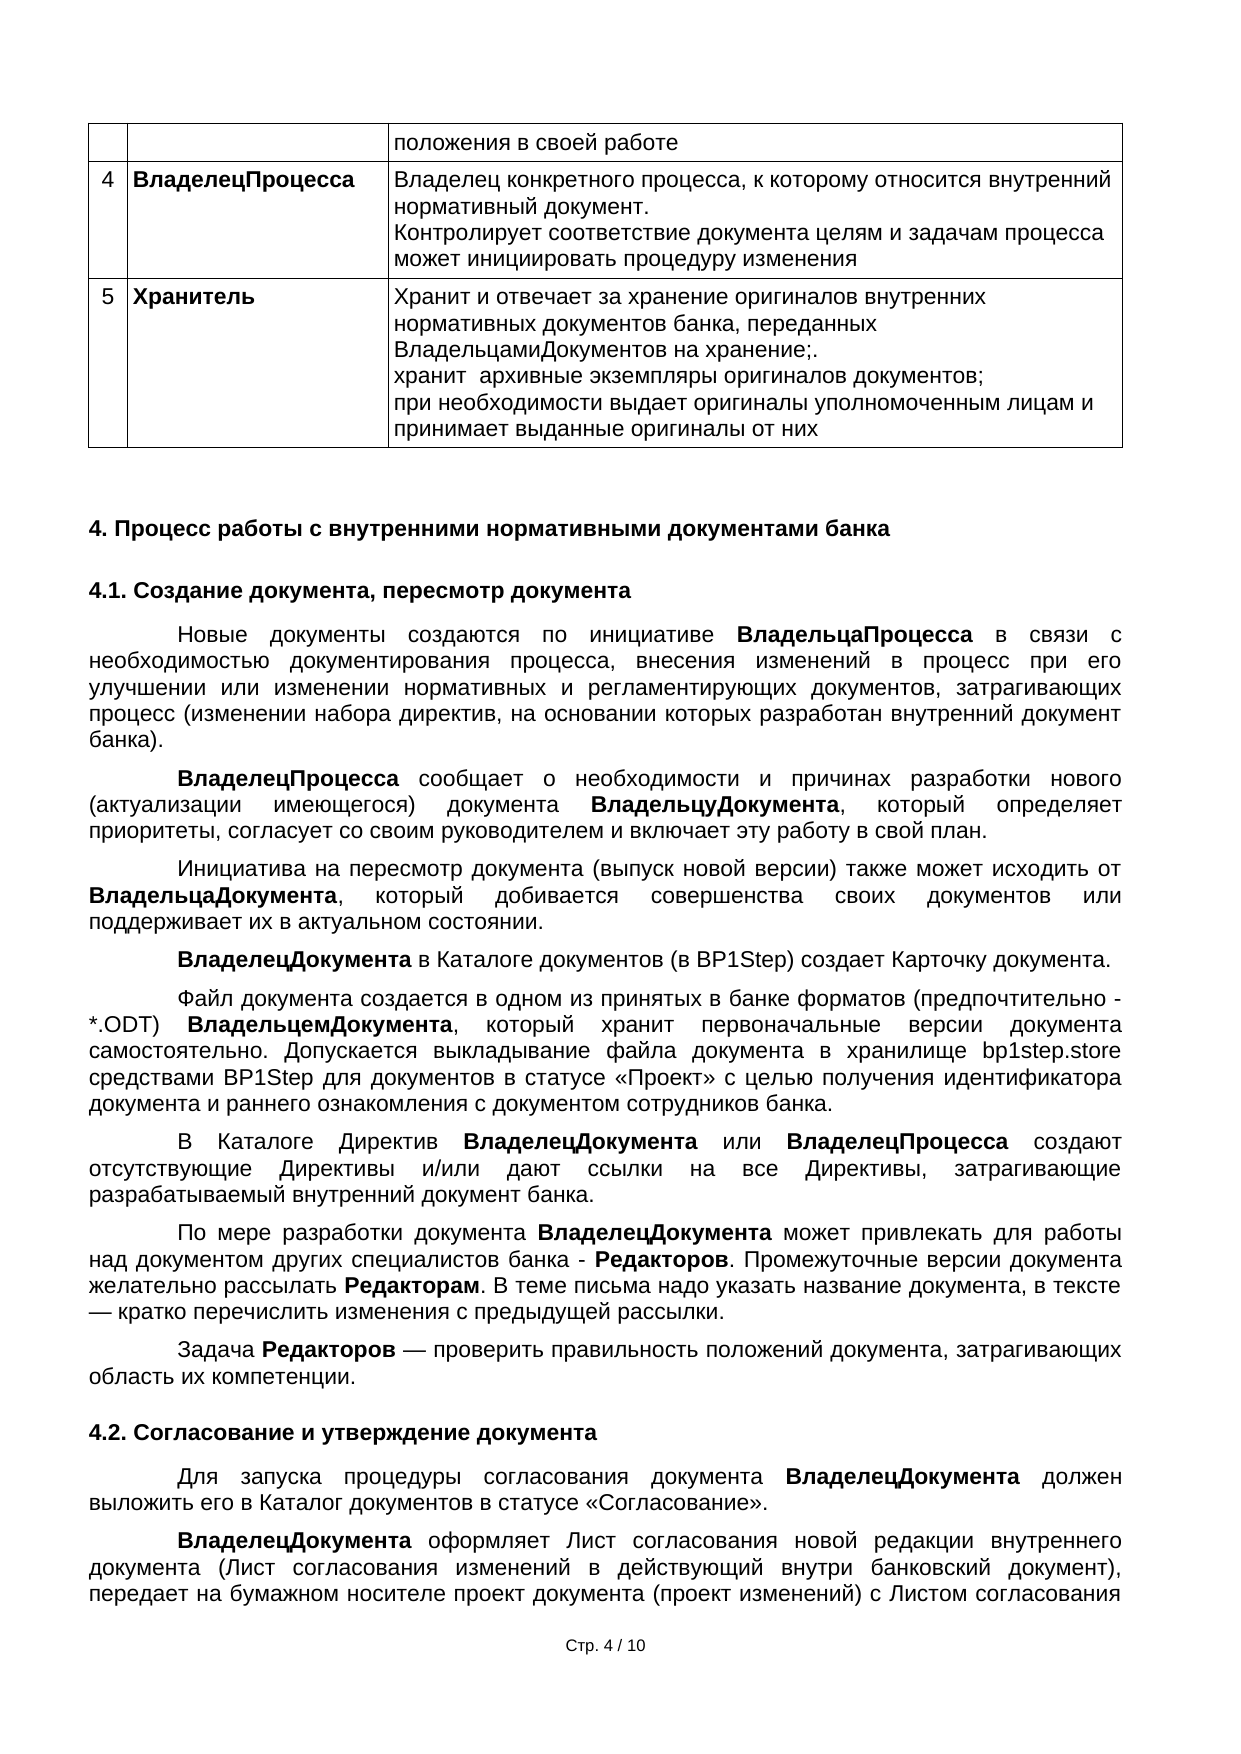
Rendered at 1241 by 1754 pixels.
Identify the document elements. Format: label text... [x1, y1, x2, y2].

text Файл документа создается в одном из принятых в банке форматов (предпочтительно - *.ODT) ВладельцемДокумента, который хранит первоначальные версии документа самостоятельно. Допускается выкладывание файла документа в хранилище bp1step.store средствами BP1Step для документов в статусе «Проект» с целью получения идентификатора документа и раннего ознакомления с документом сотрудников банка. [88, 984, 1122, 1116]
table_cell ВладелецПроцесса [128, 162, 388, 277]
table_cell Хранит и отвечает за хранение оригиналов внутренних нормативных документов банка, переданных ВладельцамиДокументов на хранение;. хранит архивные экземпляры оригиналов документов; при необходимости выдает оригиналы уполномоченным лицам и принимает выданные оригиналы от них [389, 279, 1122, 447]
subtitle Создание документа, пересмотр документа [88, 577, 1122, 603]
text ВладелецДокумента оформляет Лист согласования новой редакции внутреннего документа (Лист согласования изменений в действующий внутри банковский документ), передает на бумажном носителе проект документа (проект изменений) с Листом согласования [88, 1527, 1122, 1606]
text Для запуска процедуры согласования документа ВладелецДокумента должен выложить его в Каталог документов в статусе «Согласование». [88, 1463, 1122, 1516]
table_cell Владелец конкретного процесса, к которому относится внутренний нормативный документ. Контролирует соответствие документа целям и задачам процесса может инициировать процедуру изменения [389, 162, 1122, 277]
text Задача Редакторов — проверить правильность положений документа, затрагивающих область их компетенции. [88, 1336, 1122, 1389]
table_cell 5 [89, 279, 127, 447]
subtitle Согласование и утверждение документа [88, 1419, 1122, 1445]
table_cell положения в своей работе [389, 124, 1122, 161]
text Новые документы создаются по инициативе ВладельцаПроцесса в связи с необходимостью документирования процесса, внесения изменений в процесс при его улучшении или изменении нормативных и регламентирующих документов, затрагивающих процесс (изменении набора директив, на основании которых разработан внутренний документ банка). [88, 621, 1122, 753]
text Инициатива на пересмотр документа (выпуск новой версии) также может исходить от ВладельцаДокумента, который добивается совершенства своих документов или поддерживает их в актуальном состоянии. [88, 855, 1122, 934]
table_cell Хранитель [128, 279, 388, 447]
text ВладелецПроцесса сообщает о необходимости и причинах разработки нового (актуализации имеющегося) документа ВладельцуДокумента, который определяет приоритеты, согласует со своим руководителем и включает эту работу в свой план. [88, 764, 1122, 843]
table_cell [89, 124, 127, 161]
subtitle Процесс работы с внутренними нормативными документами банка [88, 515, 1122, 541]
text По мере разработки документа ВладелецДокумента может привлекать для работы над документом других специалистов банка - Редакторов. Промежуточные версии документа желательно рассылать Редакторам. В теме письма надо указать название документа, в тексте — кратко перечислить изменения с предыдущей рассылки. [88, 1219, 1122, 1324]
text В Каталоге Директив ВладелецДокумента или ВладелецПроцесса создают отсутствующие Директивы и/или дают ссылки на все Директивы, затрагивающие разрабатываемый внутренний документ банка. [88, 1128, 1122, 1207]
table_cell [128, 124, 388, 161]
table_cell 4 [89, 162, 127, 277]
text ВладелецДокумента в Каталоге документов (в BP1Step) создает Карточку документа. [88, 946, 1122, 973]
